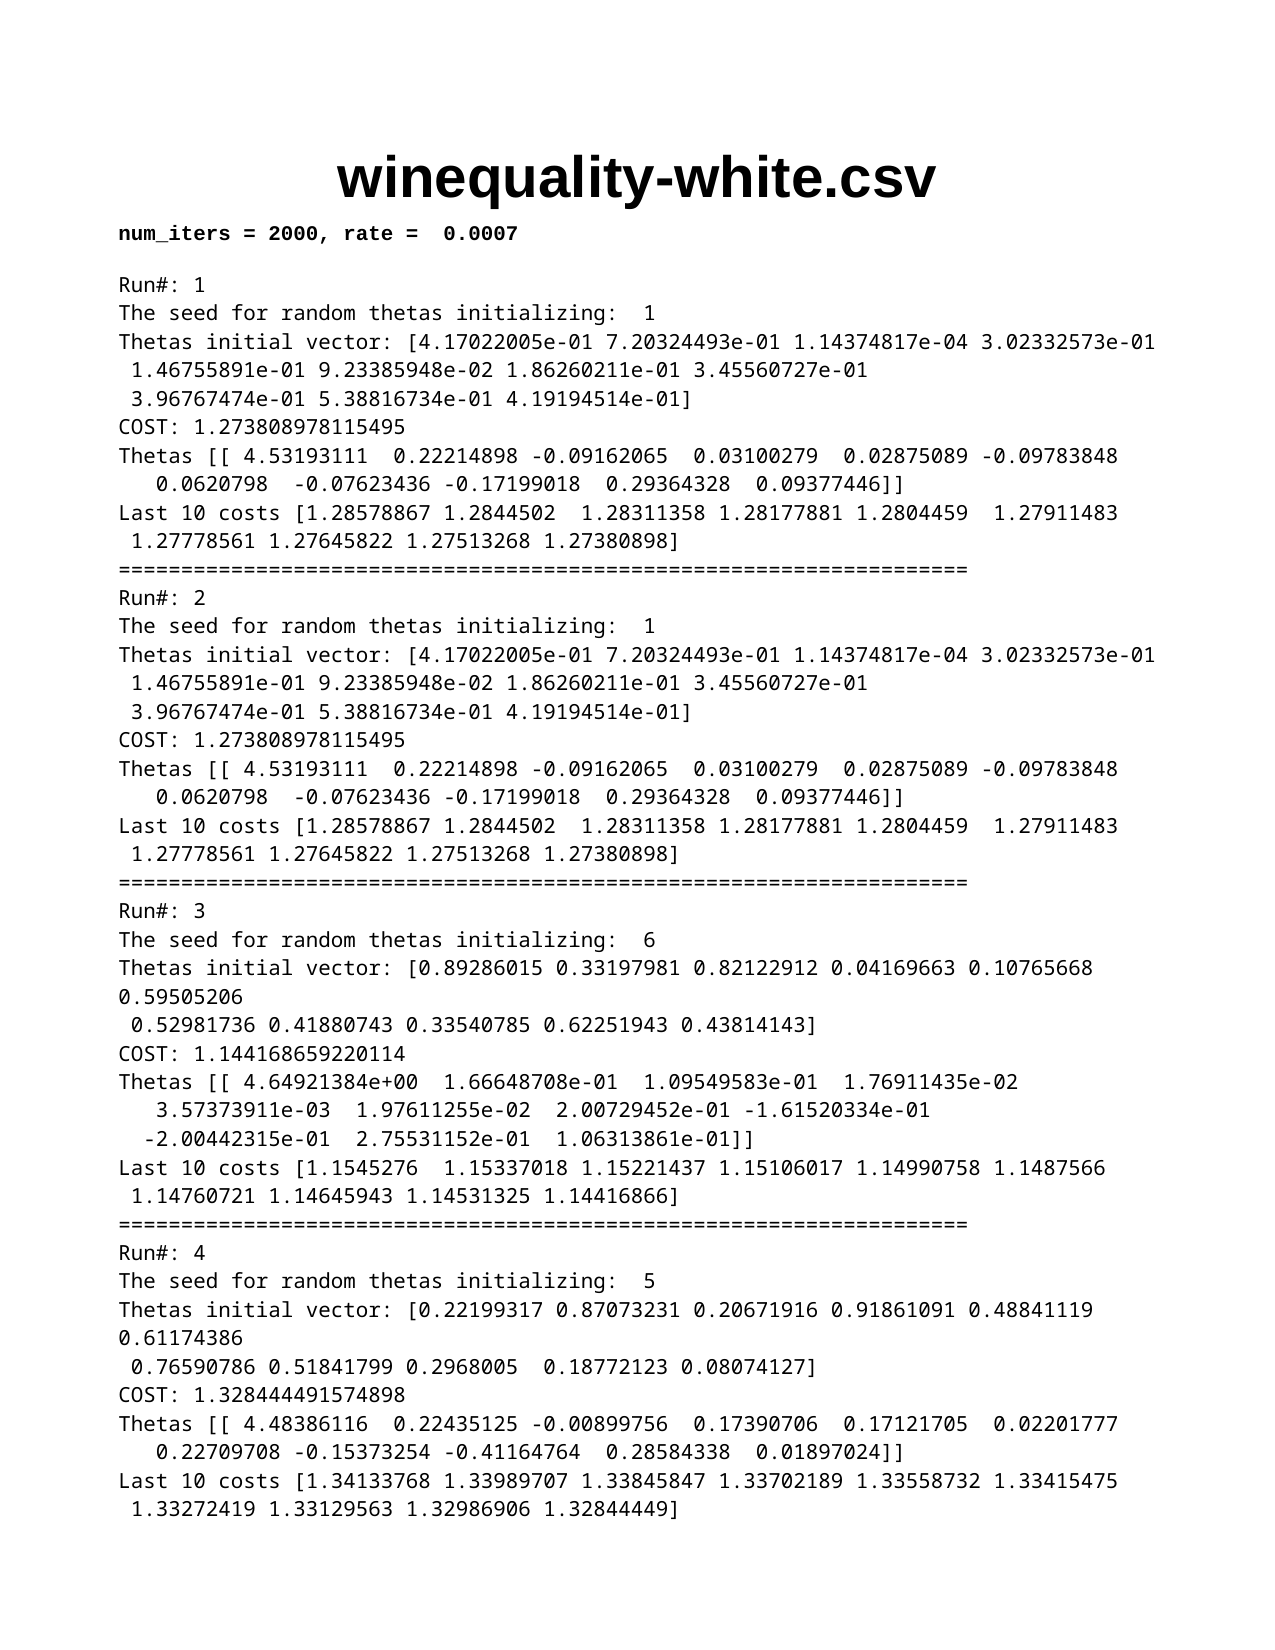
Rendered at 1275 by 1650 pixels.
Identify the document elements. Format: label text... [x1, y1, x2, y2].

text Last 10 costs [1.1545276 1.15337018 1.15221437 1.15106017 1.14990758 1.1487566 [118, 1153, 1157, 1181]
text Run#: 3 [118, 896, 1157, 925]
text Thetas [[ 4.48386116 0.22435125 -0.00899756 0.17390706 0.17121705 0.02201777 [118, 1409, 1157, 1437]
text ==================================================================== [118, 1210, 1157, 1238]
text COST: 1.328444491574898 [118, 1380, 1157, 1409]
text 3.57373911e-03 1.97611255e-02 2.00729452e-01 -1.61520334e-01 [118, 1096, 1157, 1124]
text Run#: 2 [118, 583, 1157, 612]
text Last 10 costs [1.28578867 1.2844502 1.28311358 1.28177881 1.2804459 1.27911483 [118, 498, 1157, 526]
text 3.96767474e-01 5.38816734e-01 4.19194514e-01] [118, 697, 1157, 726]
text Thetas [[ 4.53193111 0.22214898 -0.09162065 0.03100279 0.02875089 -0.09783848 [118, 754, 1157, 782]
title winequality-white.csv [118, 143, 1157, 210]
text Run#: 4 [118, 1238, 1157, 1267]
text num_iters = 2000, rate = 0.0007 [118, 223, 1157, 246]
text 1.27778561 1.27645822 1.27513268 1.27380898] [118, 526, 1157, 555]
text 1.14760721 1.14645943 1.14531325 1.14416866] [118, 1181, 1157, 1210]
text ==================================================================== [118, 555, 1157, 583]
text Thetas [[ 4.53193111 0.22214898 -0.09162065 0.03100279 0.02875089 -0.09783848 [118, 441, 1157, 469]
text The seed for random thetas initializing: 1 [118, 298, 1157, 327]
text 1.46755891e-01 9.23385948e-02 1.86260211e-01 3.45560727e-01 [118, 355, 1157, 384]
text 3.96767474e-01 5.38816734e-01 4.19194514e-01] [118, 384, 1157, 412]
text 1.27778561 1.27645822 1.27513268 1.27380898] [118, 839, 1157, 868]
text ==================================================================== [118, 868, 1157, 896]
text Run#: 1 [118, 270, 1157, 298]
text Thetas [[ 4.64921384e+00 1.66648708e-01 1.09549583e-01 1.76911435e-02 [118, 1067, 1157, 1096]
text The seed for random thetas initializing: 6 [118, 925, 1157, 953]
text COST: 1.273808978115495 [118, 726, 1157, 754]
text 0.22709708 -0.15373254 -0.41164764 0.28584338 0.01897024]] [118, 1437, 1157, 1466]
text 0.52981736 0.41880743 0.33540785 0.62251943 0.43814143] [118, 1010, 1157, 1039]
text The seed for random thetas initializing: 5 [118, 1267, 1157, 1295]
text Thetas initial vector: [0.89286015 0.33197981 0.82122912 0.04169663 0.10765668 0.59505206 [118, 953, 1157, 1010]
text 0.0620798 -0.07623436 -0.17199018 0.29364328 0.09377446]] [118, 782, 1157, 811]
text 0.76590786 0.51841799 0.2968005 0.18772123 0.08074127] [118, 1352, 1157, 1380]
text Thetas initial vector: [4.17022005e-01 7.20324493e-01 1.14374817e-04 3.02332573e-01 [118, 327, 1157, 355]
text Last 10 costs [1.28578867 1.2844502 1.28311358 1.28177881 1.2804459 1.27911483 [118, 811, 1157, 839]
text Thetas initial vector: [4.17022005e-01 7.20324493e-01 1.14374817e-04 3.02332573e-01 [118, 640, 1157, 668]
text Thetas initial vector: [0.22199317 0.87073231 0.20671916 0.91861091 0.48841119 0.61174386 [118, 1295, 1157, 1352]
text COST: 1.144168659220114 [118, 1039, 1157, 1067]
text 1.46755891e-01 9.23385948e-02 1.86260211e-01 3.45560727e-01 [118, 668, 1157, 697]
text Last 10 costs [1.34133768 1.33989707 1.33845847 1.33702189 1.33558732 1.33415475 [118, 1466, 1157, 1494]
text COST: 1.273808978115495 [118, 412, 1157, 441]
text 0.0620798 -0.07623436 -0.17199018 0.29364328 0.09377446]] [118, 469, 1157, 498]
text -2.00442315e-01 2.75531152e-01 1.06313861e-01]] [118, 1124, 1157, 1153]
text 1.33272419 1.33129563 1.32986906 1.32844449] [118, 1494, 1157, 1523]
text The seed for random thetas initializing: 1 [118, 612, 1157, 640]
